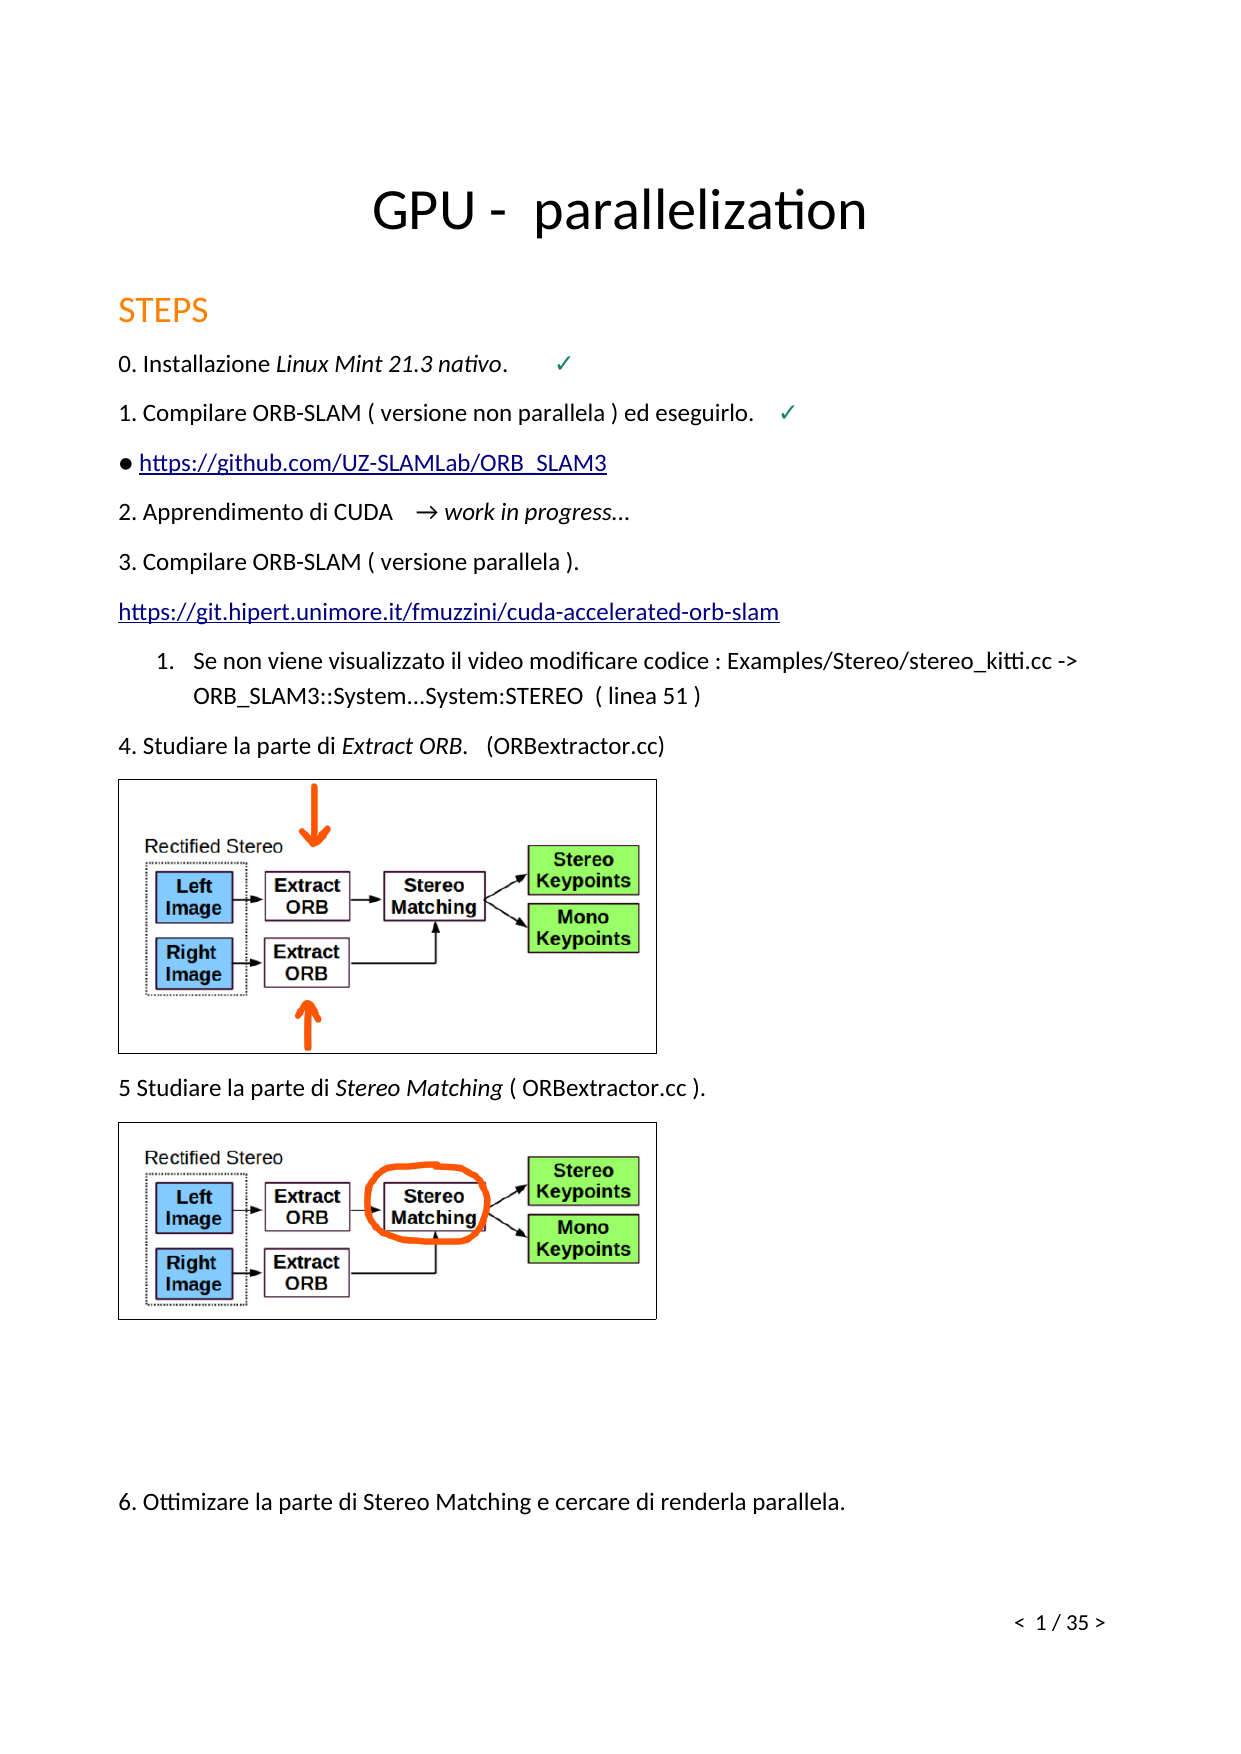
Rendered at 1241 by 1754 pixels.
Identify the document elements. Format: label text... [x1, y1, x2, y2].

text https://git.hipert.unimore.it/fmuzzini/cuda-accelerated-orb-slam [118, 596, 1122, 626]
text 6. Ottimizare la parte di Stereo Matching e cercare di renderla parallela. [118, 1486, 1122, 1517]
picture [121, 782, 654, 1051]
text 3. Compilare ORB-SLAM ( versione parallela ). [118, 546, 1122, 577]
text 4. Studiare la parte di Extract ORB. (ORBextractor.cc) [118, 730, 1122, 760]
picture [121, 1125, 654, 1316]
text 1. Compilare ORB-SLAM ( versione non parallela ) ed eseguirlo. ✓ [118, 397, 1122, 428]
text 0. Installazione Linux Mint 21.3 nativo. ✓ [118, 348, 1122, 378]
text 5 Studiare la parte di Stereo Matching ( ORBextractor.cc ). [118, 1073, 1122, 1103]
subtitle STEPS [118, 286, 1122, 332]
title GPU - parallelization [118, 173, 1122, 244]
list Se non viene visualizzato il video modificare codice : Examples/Stereo/stereo_kitti.cc -> ORB_SLAM3::System...System:STEREO ( linea 51 ) [156, 645, 1122, 711]
text ● https://github.com/UZ-SLAMLab/ORB_SLAM3 [118, 447, 1122, 477]
text 2. Apprendimento di CUDA → work in progress... [118, 496, 1122, 527]
